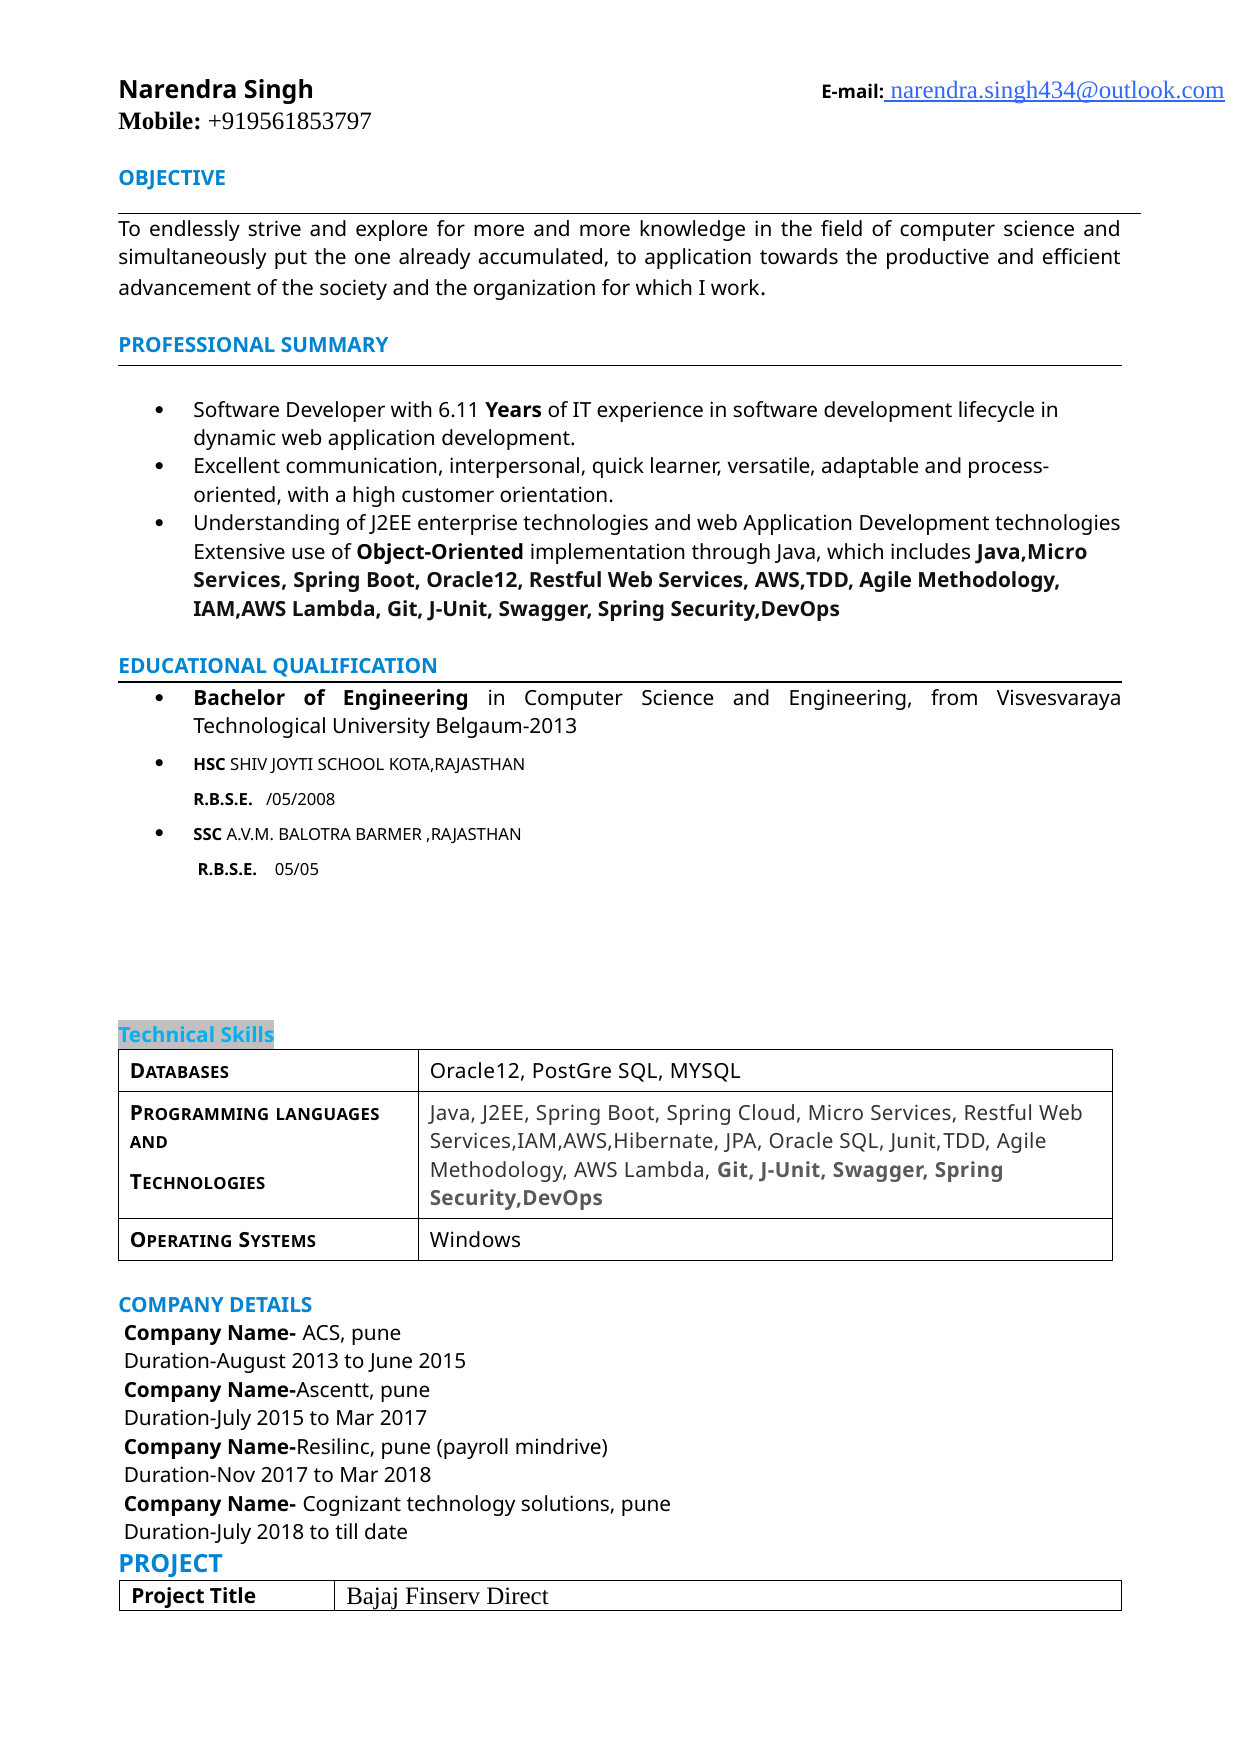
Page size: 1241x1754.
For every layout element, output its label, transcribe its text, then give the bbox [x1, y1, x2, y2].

list R.B.S.E. /05/2008 [156, 787, 1122, 810]
list Software Developer with 6.11 Years of IT experience in software development lifecycle in dynamic web application development. [156, 395, 1122, 452]
text Company Name- ACS, pune [118, 1318, 1122, 1347]
table_cell Operating Systems [119, 1219, 418, 1260]
table_header Databases [119, 1050, 418, 1091]
table_cell Windows [419, 1219, 1112, 1260]
text Company Name-Ascentt, pune [118, 1375, 1122, 1403]
text Duration-July 2018 to till date [118, 1517, 1122, 1546]
list SSC A.V.M. BALOTRA BARMER ,RAJASTHAN [156, 823, 1122, 845]
list Understanding of J2EE enterprise technologies and web Application Development technologies Extensive use of Object-Oriented implementation through Java, which includes Java,Micro Services, Spring Boot, Oracle12, Restful Web Services, AWS,TDD, Agile Methodology, IAM,AWS Lambda, Git, J-Unit, Swagger, Spring Security,DevOps [156, 508, 1122, 622]
text PROJECT [118, 1546, 1122, 1580]
text COMPANY DETAILS [118, 1290, 1122, 1318]
list R.B.S.E. 05/05 [156, 858, 1122, 881]
table_header Oracle12, PostGre SQL, MYSQL [419, 1050, 1112, 1091]
subtitle PROFESSIONAL SUMMARY [118, 330, 1122, 365]
text Mobile: +919561853797 [118, 106, 1141, 135]
text Duration-August 2013 to June 2015 [118, 1347, 1122, 1375]
list HSC SHIV JOYTI SCHOOL KOTA,RAJASTHAN [156, 752, 1122, 775]
text Technical Skills [118, 1020, 1122, 1049]
text EDUCATIONAL QUALIFICATION [118, 651, 1122, 681]
text OBJECTIVE [118, 163, 1141, 213]
table_cell Programming languages and Technologies [119, 1092, 418, 1218]
text Duration-Nov 2017 to Mar 2018 [118, 1460, 1122, 1489]
text To endlessly strive and explore for more and more knowledge in the field of computer science and simultaneously put the one already accumulated, to application towards the productive and efficient advancement of the society and the organization for which I work. [118, 214, 1122, 302]
text Narendra Singh E-mail: narendra.singh434@outlook.com [118, 72, 1141, 106]
list Bachelor of Engineering in Computer Science and Engineering, from Visvesvaraya Technological University Belgaum-2013 [156, 683, 1122, 740]
table_header Project Title [120, 1581, 334, 1609]
text Company Name-Resilinc, pune (payroll mindrive) [118, 1432, 1122, 1460]
table_cell Java, J2EE, Spring Boot, Spring Cloud, Micro Services, Restful Web Services,IAM,AWS,Hibernate, JPA, Oracle SQL, Junit,TDD, Agile Methodology, AWS Lambda, Git, J-Unit, Swagger, Spring Security,DevOps [419, 1092, 1112, 1218]
text Company Name- Cognizant technology solutions, pune [118, 1489, 1122, 1517]
list Excellent communication, interpersonal, quick learner, versatile, adaptable and process-oriented, with a high customer orientation. [156, 452, 1122, 508]
text Duration-July 2015 to Mar 2017 [118, 1403, 1122, 1432]
table_header Bajaj Finserv Direct [335, 1581, 1121, 1609]
